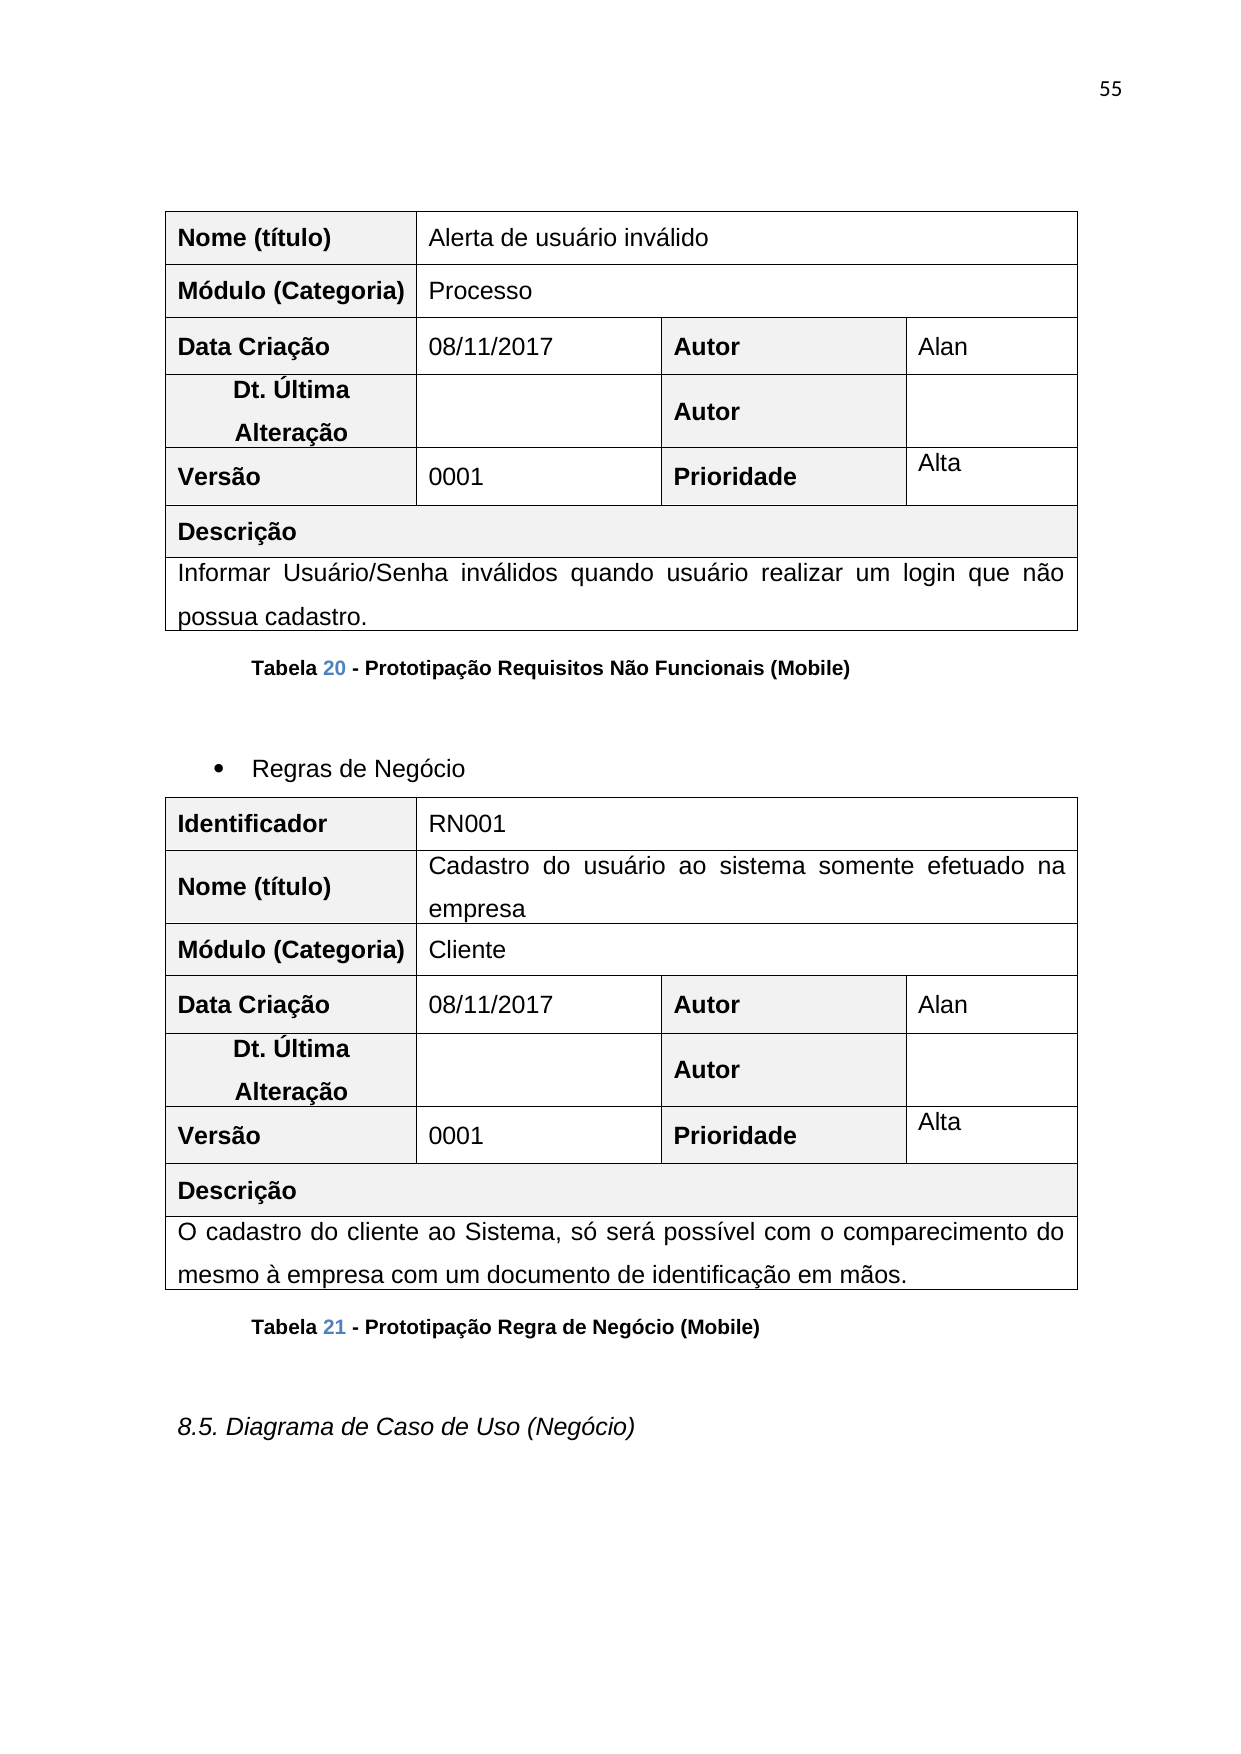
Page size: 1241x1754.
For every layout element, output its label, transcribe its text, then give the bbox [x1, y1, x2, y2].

table_cell Nome (título) [166, 212, 416, 264]
table_cell Descrição [166, 1164, 1077, 1216]
table_cell Módulo (Categoria) [166, 265, 416, 317]
text Tabela 20 - Prototipação Requisitos Não Funcionais (Mobile) [177, 656, 1122, 680]
table_cell Módulo (Categoria) [166, 924, 416, 975]
table_cell Data Criação [166, 318, 416, 374]
table_cell Data Criação [166, 976, 416, 1033]
table_cell Dt. Última Alteração [166, 1034, 416, 1106]
table_cell Autor [662, 976, 906, 1033]
table_cell Dt. Última Alteração [166, 375, 416, 447]
table_cell [907, 1034, 1077, 1106]
table_cell Versão [166, 448, 416, 504]
table_cell 0001 [417, 1107, 661, 1163]
table_cell Alan [907, 976, 1077, 1033]
table_cell Autor [662, 375, 906, 447]
table_cell Autor [662, 1034, 906, 1106]
table_cell Prioridade [662, 1107, 906, 1163]
subtitle 8.5. Diagrama de Caso de Uso (Negócio) [177, 1412, 1122, 1441]
table_header RN001 [417, 798, 1077, 849]
list Regras de Negócio [214, 753, 1122, 782]
text Tabela 21 - Prototipação Regra de Negócio (Mobile) [177, 1315, 1122, 1339]
table_cell 08/11/2017 [417, 976, 661, 1033]
table_cell Alerta de usuário inválido [417, 212, 1077, 264]
table_cell 08/11/2017 [417, 318, 661, 374]
table_cell Alta [907, 1107, 1077, 1163]
table_cell Prioridade [662, 448, 906, 504]
table_cell O cadastro do cliente ao Sistema, só será possível com o comparecimento do mesmo à empresa com um documento de identificação em mãos. [166, 1217, 1077, 1289]
table_cell Versão [166, 1107, 416, 1163]
table_cell Nome (título) [166, 851, 416, 922]
table_cell Autor [662, 318, 906, 374]
table_header Identificador [166, 798, 416, 849]
table_cell Cliente [417, 924, 1077, 975]
table_cell Alta [907, 448, 1077, 504]
table_cell Processo [417, 265, 1077, 317]
table_cell [907, 375, 1077, 447]
table_cell Descrição [166, 506, 1077, 557]
table_cell Alan [907, 318, 1077, 374]
table_cell Cadastro do usuário ao sistema somente efetuado na empresa [417, 851, 1077, 922]
table_cell [417, 375, 661, 447]
table_cell Informar Usuário/Senha inválidos quando usuário realizar um login que não possua cadastro. [166, 558, 1077, 630]
table_cell 0001 [417, 448, 661, 504]
table_cell [417, 1034, 661, 1106]
